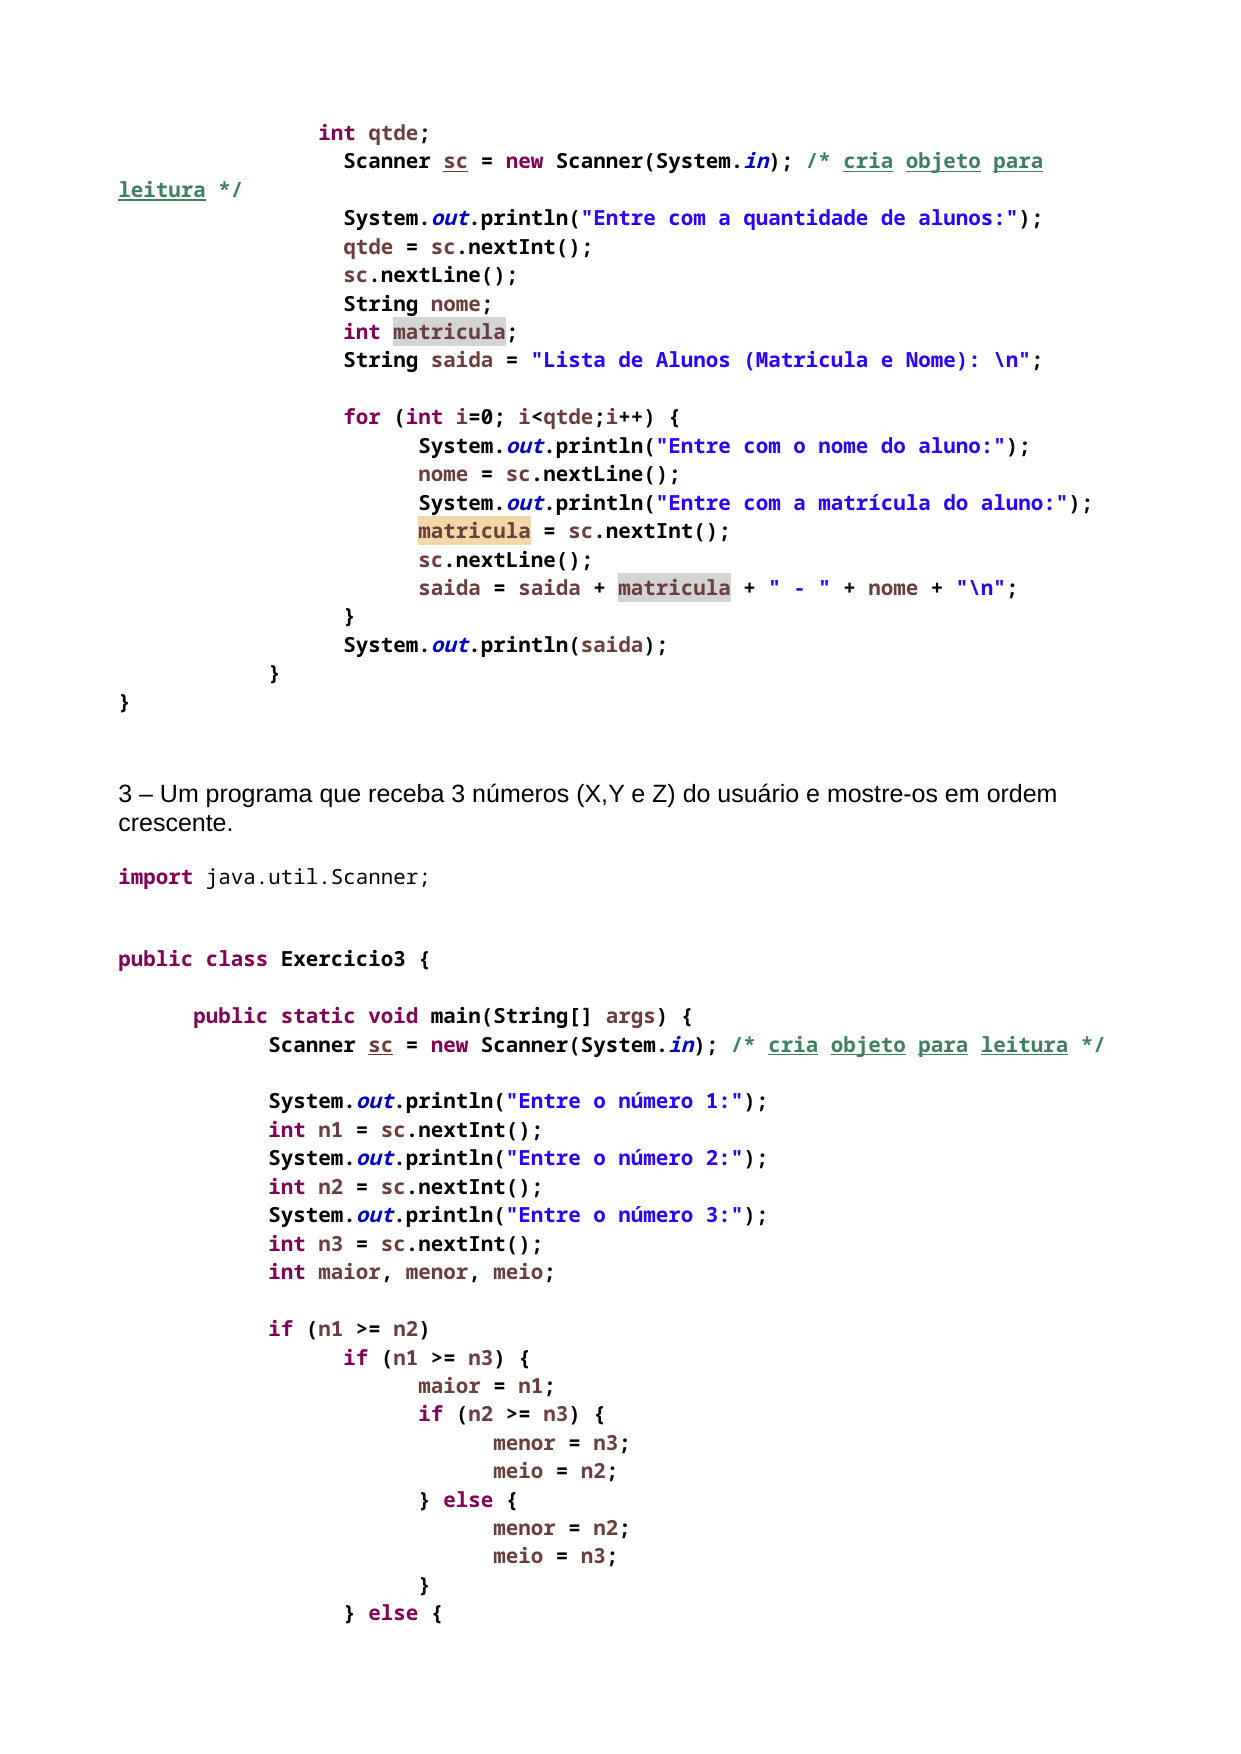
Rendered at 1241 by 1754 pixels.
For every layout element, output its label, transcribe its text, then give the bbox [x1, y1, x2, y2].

text import java.util.Scanner; [118, 862, 1122, 891]
text System.out.println("Entre o número 2:"); [118, 1143, 1122, 1172]
text String nome; [118, 289, 1122, 317]
text System.out.println("Entre o número 3:"); [118, 1200, 1122, 1229]
text menor = n2; [118, 1513, 1122, 1542]
text System.out.println("Entre com o nome do aluno:"); [118, 431, 1122, 459]
text public static void main(String[] args) { [118, 1001, 1122, 1030]
text } [118, 658, 1122, 687]
text int qtde; [118, 118, 1122, 147]
text System.out.println("Entre com a matrícula do aluno:"); [118, 488, 1122, 516]
text nome = sc.nextLine(); [118, 459, 1122, 488]
text meio = n2; [118, 1456, 1122, 1485]
text } [118, 687, 1122, 715]
text if (n1 >= n3) { [118, 1343, 1122, 1371]
text int n3 = sc.nextInt(); [118, 1229, 1122, 1257]
text int n2 = sc.nextInt(); [118, 1172, 1122, 1200]
text } [118, 602, 1122, 630]
text System.out.println("Entre com a quantidade de alunos:"); [118, 203, 1122, 232]
text if (n2 >= n3) { [118, 1399, 1122, 1428]
text String saida = "Lista de Alunos (Matricula e Nome): \n"; [118, 346, 1122, 374]
text sc.nextLine(); [118, 260, 1122, 289]
text 3 – Um programa que receba 3 números (X,Y e Z) do usuário e mostre-os em ordem crescente. [118, 779, 1122, 837]
text if (n1 >= n2) [118, 1314, 1122, 1343]
text for (int i=0; i<qtde;i++) { [118, 402, 1122, 431]
text int maior, menor, meio; [118, 1257, 1122, 1286]
text sc.nextLine(); [118, 545, 1122, 573]
text menor = n3; [118, 1428, 1122, 1456]
text } [118, 1570, 1122, 1598]
text System.out.println(saida); [118, 630, 1122, 658]
text saida = saida + matricula + " - " + nome + "\n"; [118, 573, 1122, 602]
text Scanner sc = new Scanner(System.in); /* cria objeto para leitura */ [118, 1030, 1122, 1058]
text int n1 = sc.nextInt(); [118, 1115, 1122, 1143]
text Scanner sc = new Scanner(System.in); /* cria objeto para leitura */ [118, 147, 1122, 203]
text qtde = sc.nextInt(); [118, 232, 1122, 260]
text maior = n1; [118, 1371, 1122, 1399]
text meio = n3; [118, 1542, 1122, 1570]
text } else { [118, 1485, 1122, 1513]
text } else { [118, 1598, 1122, 1627]
text matricula = sc.nextInt(); [118, 516, 1122, 545]
text System.out.println("Entre o número 1:"); [118, 1087, 1122, 1115]
text public class Exercicio3 { [118, 944, 1122, 973]
text int matricula; [118, 317, 1122, 346]
